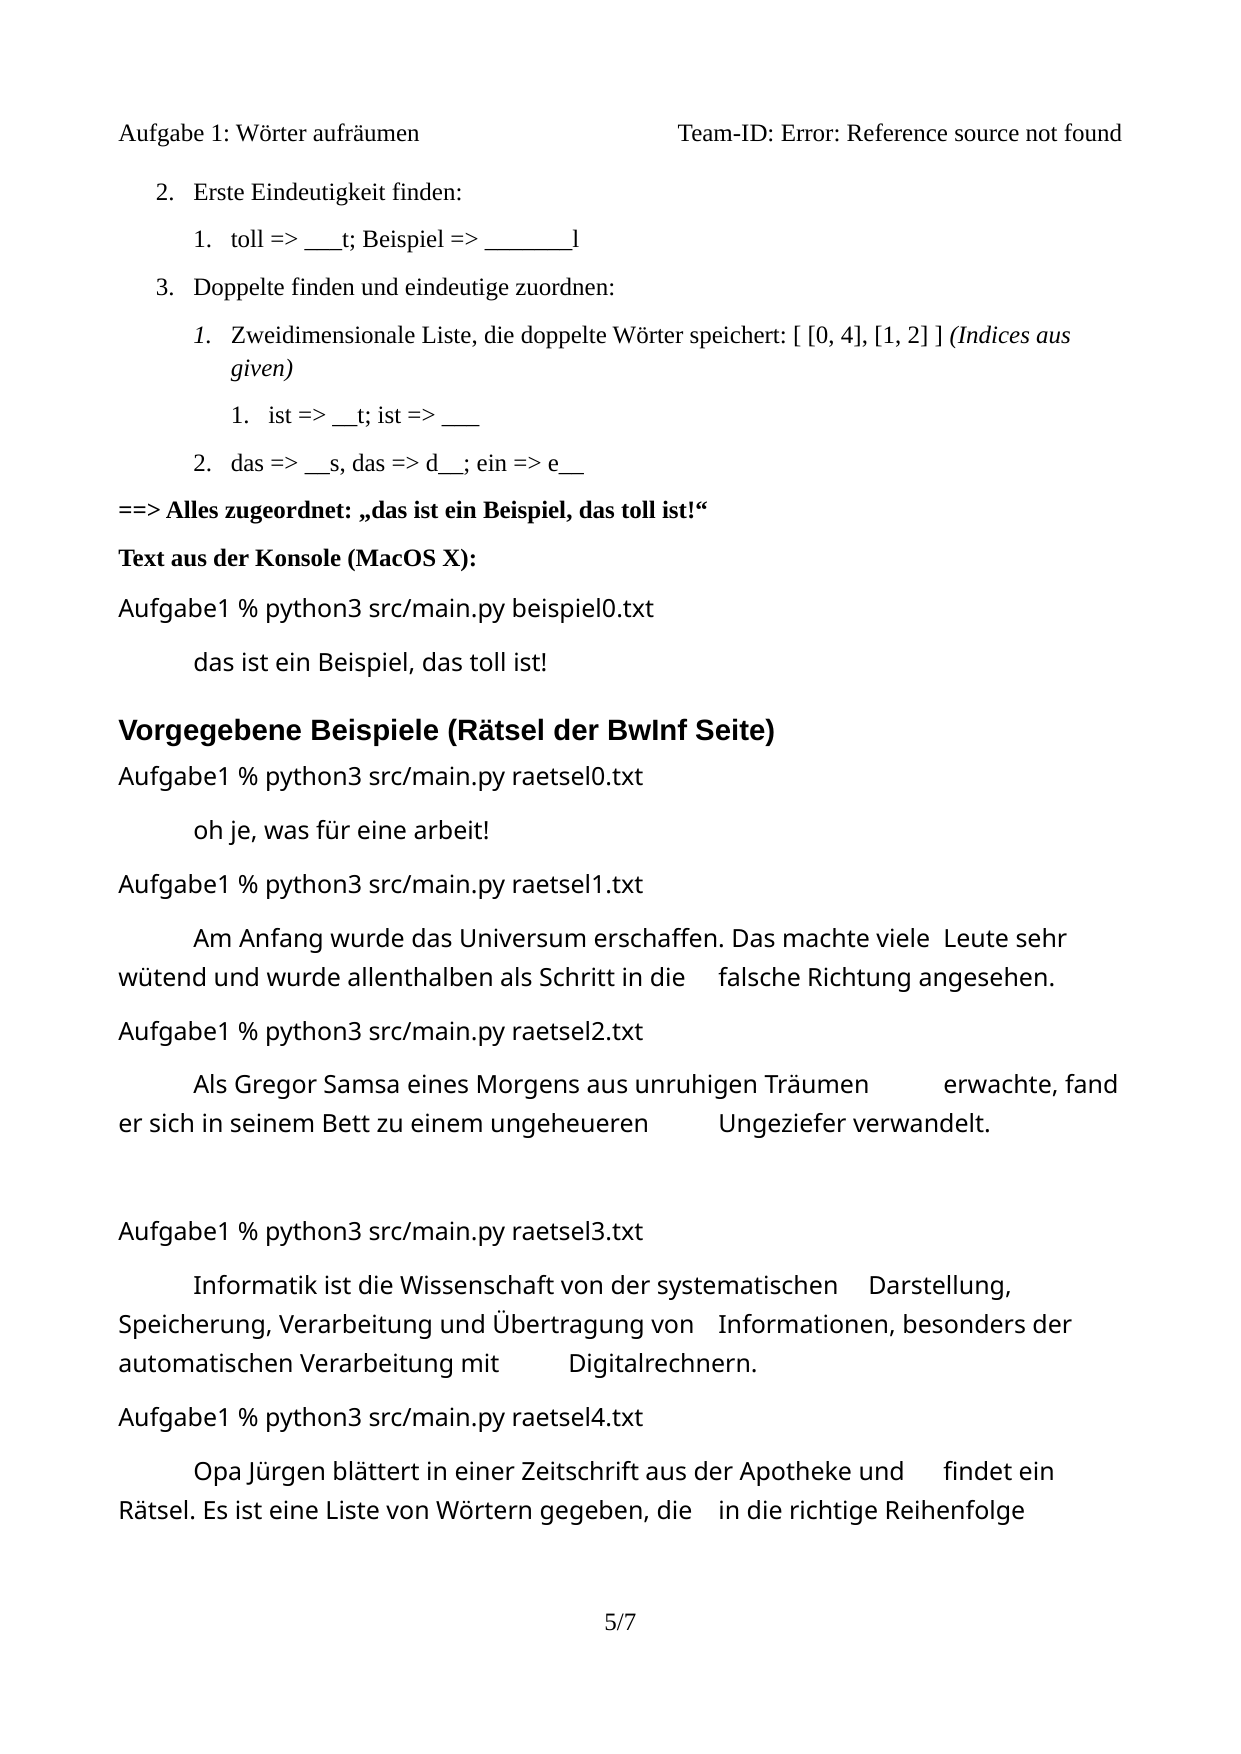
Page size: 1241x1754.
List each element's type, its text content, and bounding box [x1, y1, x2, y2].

text Aufgabe1 % python3 src/main.py raetsel2.txt [118, 1013, 1122, 1047]
text das ist ein Beispiel, das toll ist! [118, 644, 1122, 678]
text Aufgabe1 % python3 src/main.py raetsel1.txt [118, 867, 1122, 901]
list ist => __t; ist => ___ [231, 400, 1122, 429]
text Aufgabe1 % python3 src/main.py raetsel0.txt [118, 759, 1122, 793]
list Doppelte finden und eindeutige zuordnen: [156, 272, 1122, 301]
text Aufgabe1 % python3 src/main.py beispiel0.txt [118, 591, 1122, 625]
text Als Gregor Samsa eines Morgens aus unruhigen Träumen erwachte, fand er sich in seinem Bett zu einem ungeheueren Ungeziefer verwandelt. [118, 1067, 1122, 1140]
text Am Anfang wurde das Universum erschaffen. Das machte viele Leute sehr wütend und wurde allenthalben als Schritt in die falsche Richtung angesehen. [118, 920, 1122, 993]
text Aufgabe1 % python3 src/main.py raetsel3.txt [118, 1214, 1122, 1248]
text Opa Jürgen blättert in einer Zeitschrift aus der Apotheke und findet ein Rätsel. Es ist eine Liste von Wörtern gegeben, die in die richtige Reihenfolge [118, 1453, 1122, 1526]
list Zweidimensionale Liste, die doppelte Wörter speichert: [ [0, 4], [1, 2] ] (Indices aus given) [193, 320, 1122, 381]
list toll => ___t; Beispiel => _______l [193, 224, 1122, 253]
text ==> Alles zugeordnet: „das ist ein Beispiel, das toll ist!“ [118, 496, 1122, 524]
text oh je, was für eine arbeit! [118, 813, 1122, 847]
list das => __s, das => d__; ein => e__ [193, 448, 1122, 477]
subtitle Vorgegebene Beispiele (Rätsel der BwInf Seite) [118, 713, 1122, 747]
text Text aus der Konsole (MacOS X): [118, 543, 1122, 572]
list Erste Eindeutigkeit finden: [156, 177, 1122, 206]
text Informatik ist die Wissenschaft von der systematischen Darstellung, Speicherung, Verarbeitung und Übertragung von Informationen, besonders der automatischen Verarbeitung mit Digitalrechnern. [118, 1267, 1122, 1380]
text Aufgabe1 % python3 src/main.py raetsel4.txt [118, 1399, 1122, 1433]
